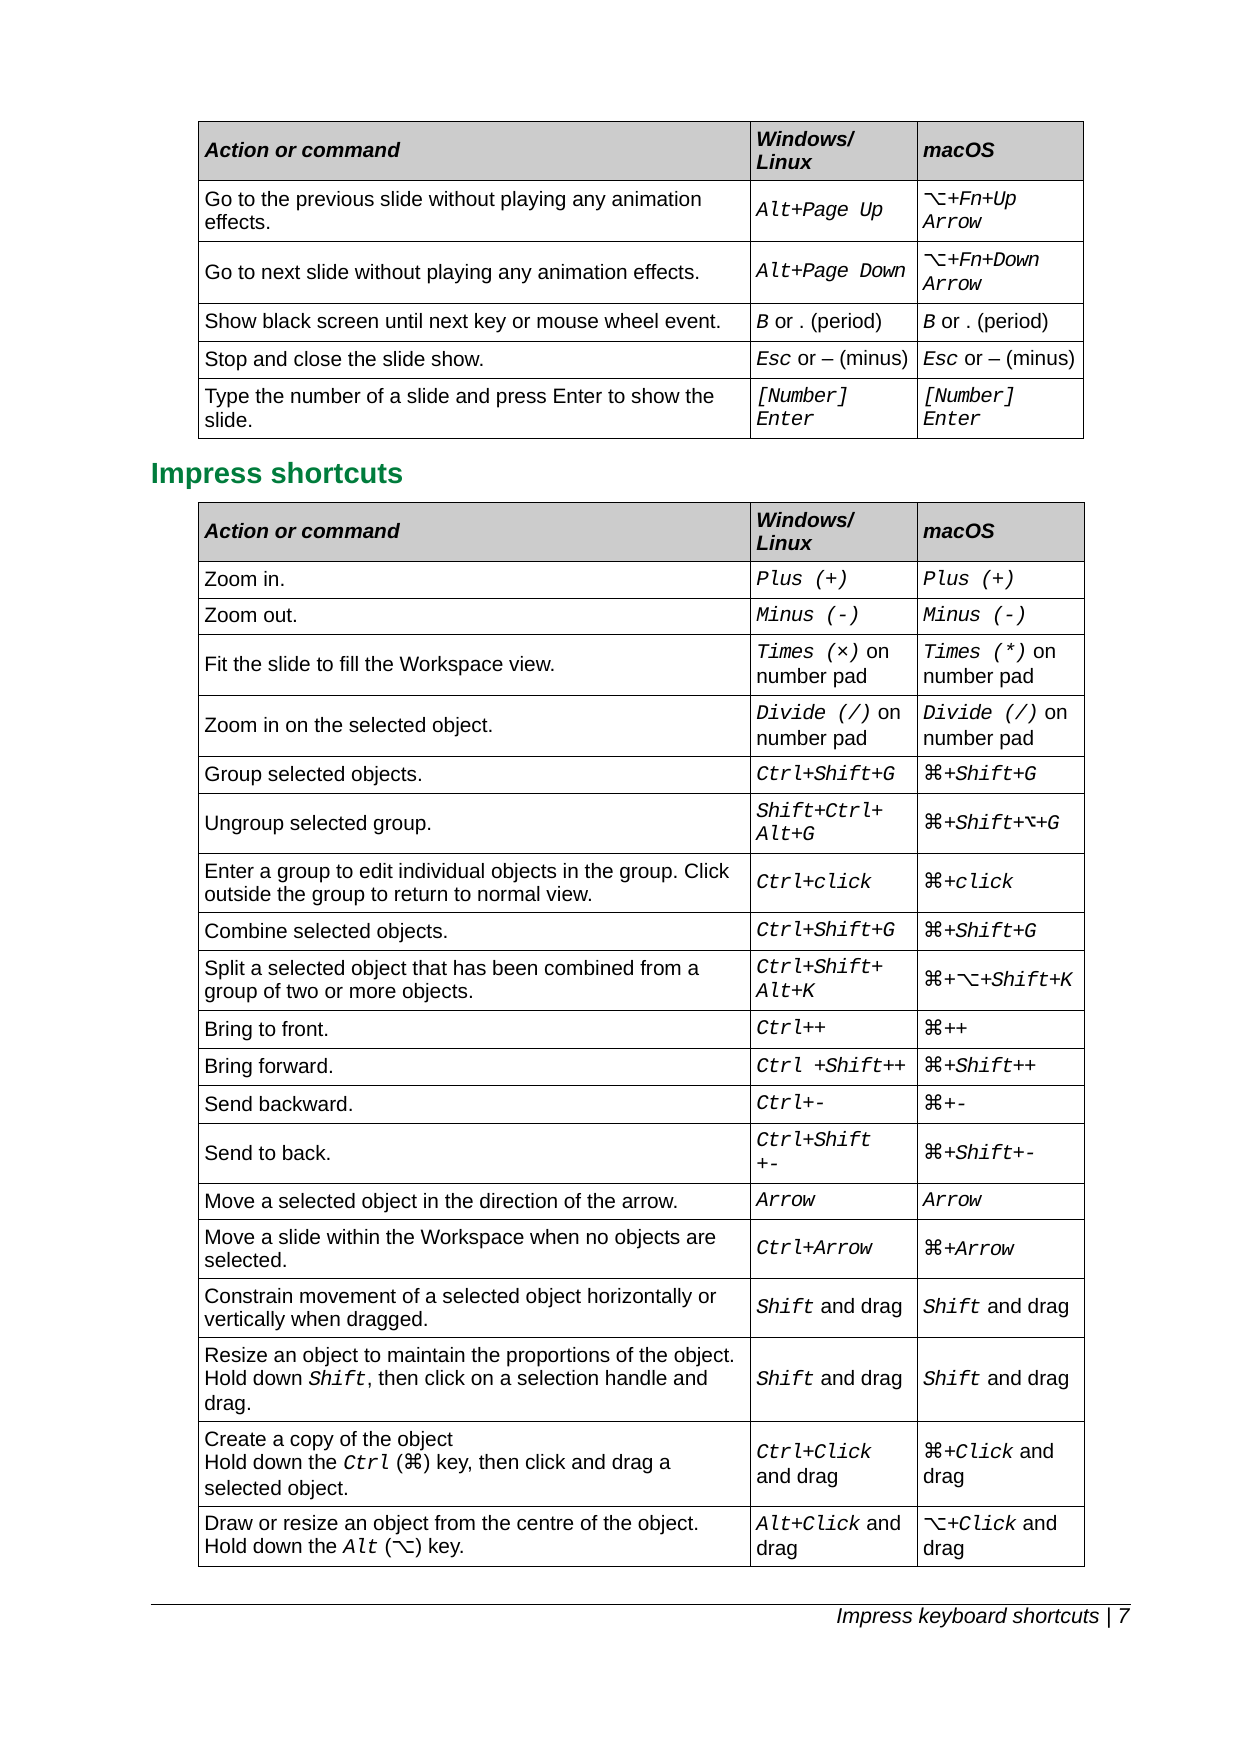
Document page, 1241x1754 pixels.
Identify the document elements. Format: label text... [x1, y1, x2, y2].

table_header macOS [918, 503, 1084, 561]
table_cell Esc or – (minus) [918, 342, 1083, 378]
table_cell Ctrl+- [751, 1086, 917, 1123]
table_header Windows/Linux [751, 122, 917, 180]
table_cell Bring forward. [199, 1049, 750, 1085]
table_cell ⌥+Click and drag [918, 1507, 1084, 1566]
table_cell Alt+Page Down [751, 242, 917, 303]
table_header Action or command [199, 503, 750, 561]
table_cell Create a copy of the object Hold down the Ctrl (⌘) key, then click and drag a selected object. [199, 1422, 750, 1506]
table_cell Minus (-) [918, 599, 1084, 634]
table_cell ⌘++ [918, 1011, 1084, 1047]
table_cell Move a slide within the Workspace when no objects are selected. [199, 1220, 750, 1278]
table_cell Shift and drag [751, 1279, 917, 1337]
table_cell Ctrl+Shift+ Alt+K [751, 951, 917, 1010]
table_cell Plus (+) [918, 562, 1084, 597]
table_cell Ctrl+Arrow [751, 1220, 917, 1278]
table_cell Ctrl +Shift++ [751, 1049, 917, 1085]
table_cell Ctrl+click [751, 854, 917, 912]
table_cell Ctrl+Shift +- [751, 1124, 917, 1183]
table_cell Alt+Click and drag [751, 1507, 917, 1566]
table_cell Type the number of a slide and press Enter to show the slide. [199, 379, 750, 438]
table_cell Ctrl+Click and drag [751, 1422, 917, 1506]
table_cell Enter a group to edit individual objects in the group. Click outside the group to return to normal view. [199, 854, 750, 912]
table_cell Zoom in. [199, 562, 750, 597]
table_cell Divide (/) on number pad [751, 696, 917, 756]
table_header Windows/Linux [751, 503, 917, 561]
table_cell Split a selected object that has been combined from a group of two or more objects. [199, 951, 750, 1010]
table_cell Esc or – (minus) [751, 342, 917, 378]
table_cell Times (×) on number pad [751, 635, 917, 694]
table_cell ⌘+Shift+G [918, 913, 1084, 950]
table_cell Fit the slide to fill the Workspace view. [199, 635, 750, 694]
table_cell Shift and drag [918, 1279, 1084, 1337]
table_cell Arrow [918, 1184, 1084, 1219]
table_cell Send to back. [199, 1124, 750, 1183]
subtitle Impress shortcuts [151, 457, 1131, 489]
table_cell B or . (period) [918, 304, 1083, 341]
table_cell ⌘+- [918, 1086, 1084, 1123]
table_cell [Number] Enter [751, 379, 917, 438]
table_cell [Number] Enter [918, 379, 1083, 438]
table_cell ⌘+Click and drag [918, 1422, 1084, 1506]
table_cell Send backward. [199, 1086, 750, 1123]
table_cell Ctrl++ [751, 1011, 917, 1047]
table_cell Move a selected object in the direction of the arrow. [199, 1184, 750, 1219]
table_cell Divide (/) on number pad [918, 696, 1084, 756]
table_cell Show black screen until next key or mouse wheel event. [199, 304, 750, 341]
table_cell Alt+Page Up [751, 181, 917, 241]
table_cell Plus (+) [751, 562, 917, 597]
table_cell Ctrl+Shift+G [751, 757, 917, 793]
table_cell Draw or resize an object from the centre of the object. Hold down the Alt (⌥) key. [199, 1507, 750, 1566]
table_cell Go to the previous slide without playing any animation effects. [199, 181, 750, 241]
table_cell Shift and drag [751, 1338, 917, 1421]
table_cell Zoom in on the selected object. [199, 696, 750, 756]
table_cell Stop and close the slide show. [199, 342, 750, 378]
table_cell ⌘+click [918, 854, 1084, 912]
table_cell Minus (-) [751, 599, 917, 634]
table_cell ⌥+Fn+Up Arrow [918, 181, 1083, 241]
table_cell Resize an object to maintain the proportions of the object. Hold down Shift, then click on a selection handle and drag. [199, 1338, 750, 1421]
table_header Action or command [199, 122, 750, 180]
table_cell Constrain movement of a selected object horizontally or vertically when dragged. [199, 1279, 750, 1337]
table_cell Shift+Ctrl+ Alt+G [751, 794, 917, 853]
table_cell Zoom out. [199, 599, 750, 634]
table_cell ⌘+⌥+Shift+K [918, 951, 1084, 1010]
table_cell ⌘+Shift+⌥+G [918, 794, 1084, 853]
table_cell B or . (period) [751, 304, 917, 341]
table_cell Shift and drag [918, 1338, 1084, 1421]
table_cell Bring to front. [199, 1011, 750, 1047]
table_cell Combine selected objects. [199, 913, 750, 950]
table_cell ⌘+Arrow [918, 1220, 1084, 1278]
table_header macOS [918, 122, 1083, 180]
table_cell ⌘+Shift+G [918, 757, 1084, 793]
table_cell Ungroup selected group. [199, 794, 750, 853]
table_cell Arrow [751, 1184, 917, 1219]
table_cell ⌘+Shift+- [918, 1124, 1084, 1183]
table_cell ⌥+Fn+Down Arrow [918, 242, 1083, 303]
table_cell Ctrl+Shift+G [751, 913, 917, 950]
table_cell Group selected objects. [199, 757, 750, 793]
table_cell Go to next slide without playing any animation effects. [199, 242, 750, 303]
table_cell ⌘+Shift++ [918, 1049, 1084, 1085]
table_cell Times (*) on number pad [918, 635, 1084, 694]
